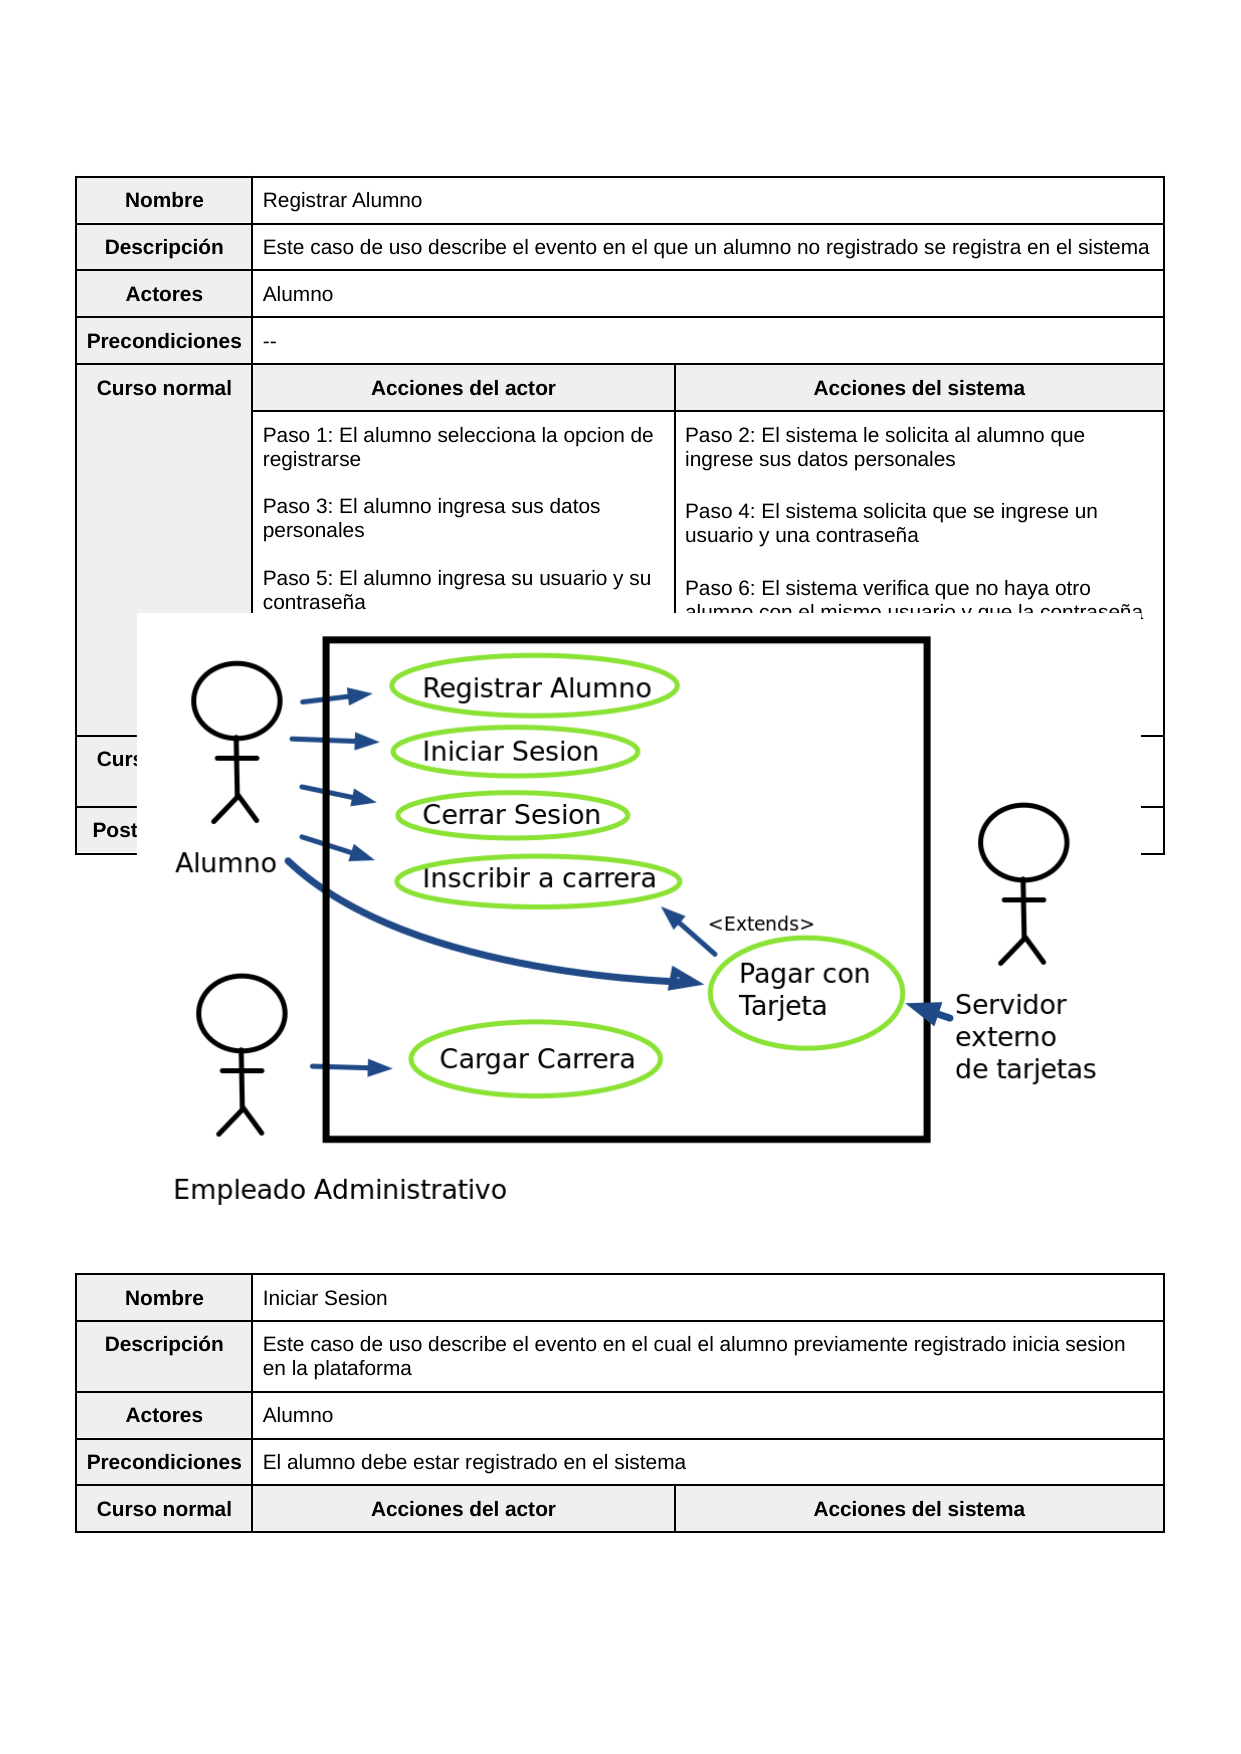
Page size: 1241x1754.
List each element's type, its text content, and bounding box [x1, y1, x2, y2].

table_cell Acciones del sistema [676, 365, 1163, 410]
table_cell El alumno debe estar registrado en el sistema [253, 1440, 1163, 1484]
table_cell Descripción [77, 1322, 251, 1391]
table_cell Actores [77, 1393, 251, 1437]
table_cell Descripción [77, 225, 251, 269]
table_cell Acciones del actor [253, 1486, 674, 1531]
table_cell Precondiciones [77, 1440, 251, 1484]
table_cell Paso 2: El sistema le solicita al alumno que ingrese sus datos personales Paso 4: El sistema solicita que se ingrese un usuario y una contraseña Paso 6: El sistema verifica que no haya otro alumno con el mismo usuario y que la contraseña tenga mas de 6 digitos Paso 7: El sistema añade correctamente al alumno en la base de datos. [676, 412, 1163, 735]
table_cell Acciones del actor [253, 365, 674, 410]
table_cell Actores [77, 271, 251, 316]
table_cell Paso 1: El alumno selecciona la opcion de registrarse Paso 3: El alumno ingresa sus datos personales Paso 5: El alumno ingresa su usuario y su contraseña [253, 412, 674, 613]
table_cell Acciones del sistema [676, 1486, 1163, 1531]
table_header Nombre [77, 1275, 251, 1320]
table_header Iniciar Sesion [253, 1275, 1163, 1320]
table_cell Curso alterno [77, 737, 136, 806]
table_cell Este caso de uso describe el evento en el que un alumno no registrado se registra en el sistema [253, 225, 1163, 269]
table_cell Alumno [253, 271, 1163, 316]
table_cell -- [253, 318, 1163, 363]
table_cell Alumno [253, 1393, 1163, 1437]
table_cell Este caso de uso describe el evento en el cual el alumno previamente registrado inicia sesion en la plataforma [253, 1322, 1163, 1391]
picture [136, 613, 1141, 1216]
table_header Nombre [77, 178, 251, 222]
table_cell Precondiciones [77, 318, 251, 363]
table_header Registrar Alumno [253, 178, 1163, 222]
table_cell Postcondición [77, 808, 136, 852]
table_cell Curso normal [77, 1486, 251, 1531]
table_cell Curso normal [77, 365, 251, 735]
